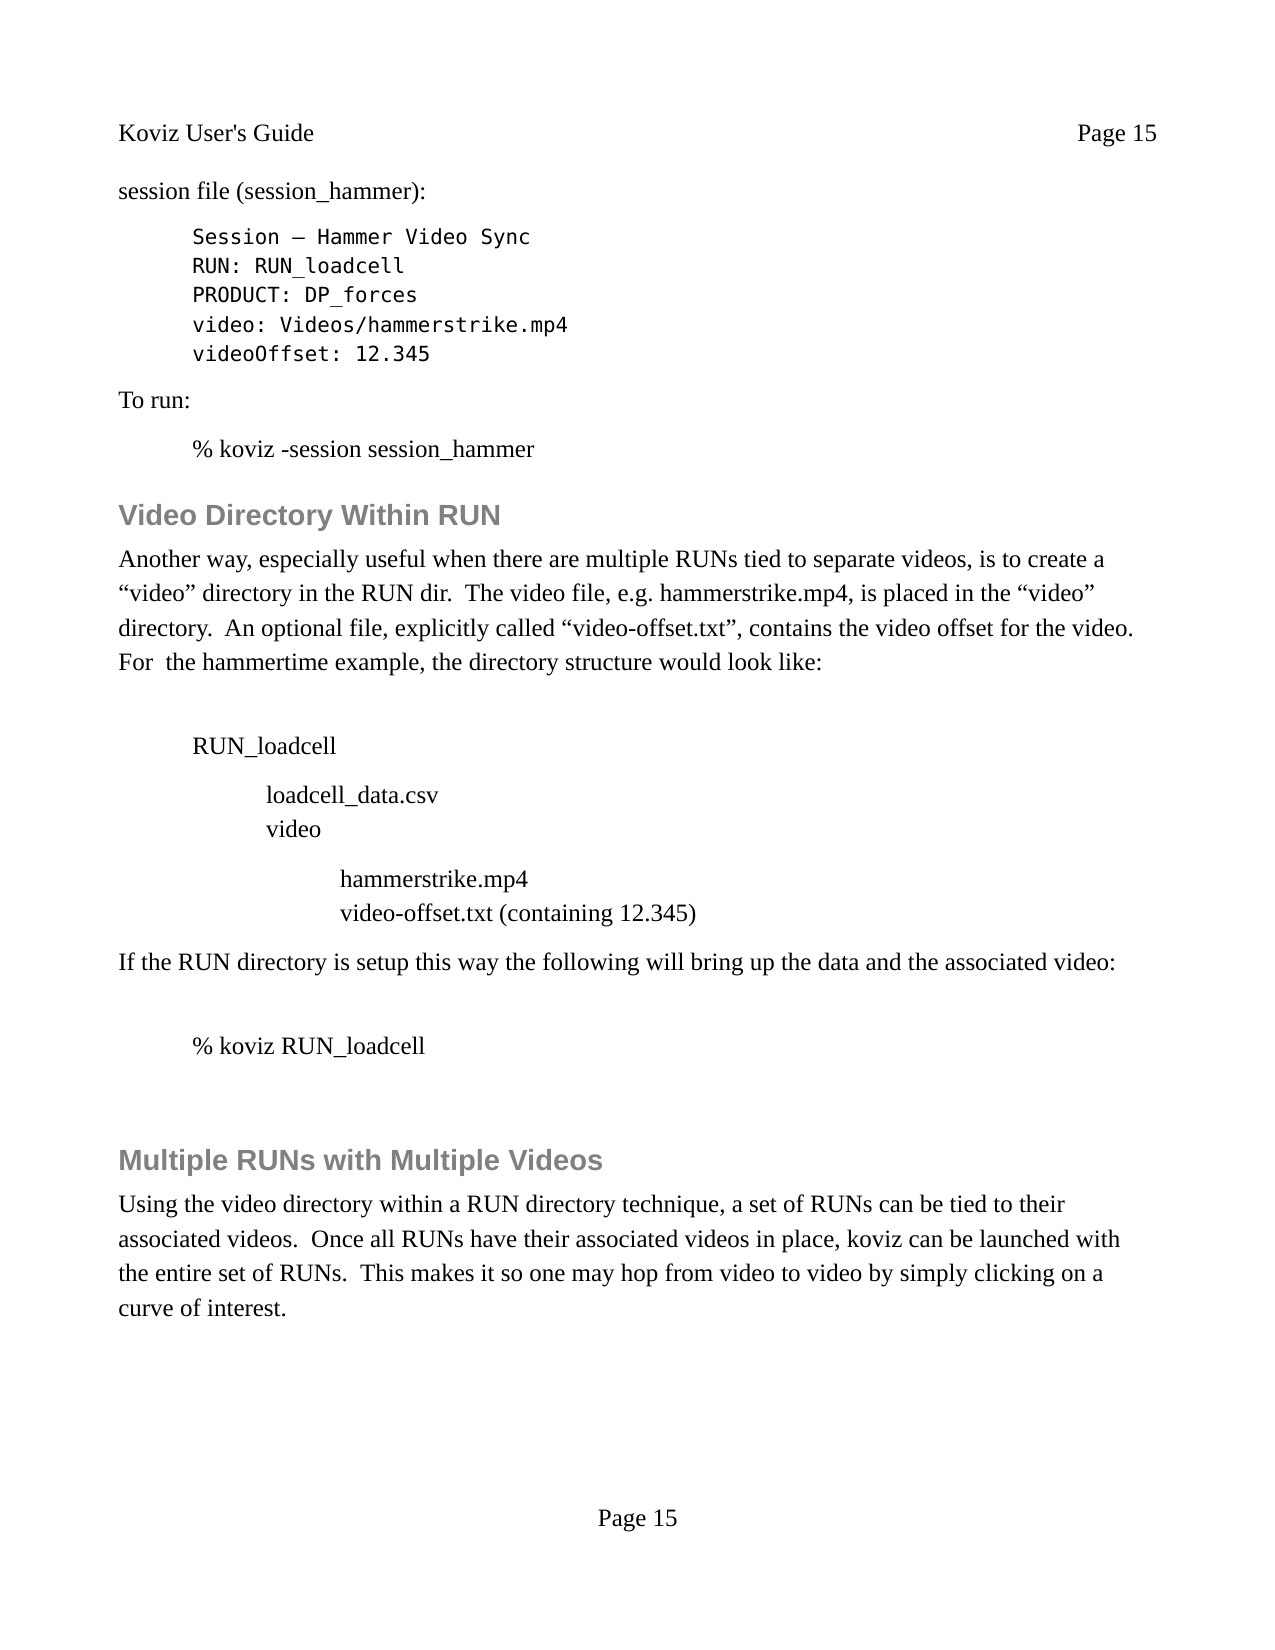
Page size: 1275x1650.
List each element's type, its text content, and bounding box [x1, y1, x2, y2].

text To run: [118, 385, 1157, 414]
text loadcell_data.csv video [266, 780, 1157, 843]
subtitle Video Directory Within RUN [118, 498, 1157, 532]
text % koviz -session session_hammer [192, 434, 1157, 463]
text Another way, especially useful when there are multiple RUNs tied to separate videos, is to create a “video” directory in the RUN dir. The video file, e.g. hammerstrike.mp4, is placed in the “video” directory. An optional file, explicitly called “video-offset.txt”, contains the video offset for the video. For the hammertime example, the directory structure would look like: [118, 544, 1157, 711]
subtitle Multiple RUNs with Multiple Videos [118, 1143, 1157, 1177]
text % koviz RUN_loadcell [192, 1031, 1157, 1059]
text session file (session_hammer): [118, 176, 1157, 205]
text hammerstrike.mp4 video-offset.txt (containing 12.345) [340, 864, 1157, 927]
text If the RUN directory is setup this way the following will bring up the data and the associated video: [118, 947, 1157, 1010]
text Using the video directory within a RUN directory technique, a set of RUNs can be tied to their associated videos. Once all RUNs have their associated videos in place, koviz can be launched with the entire set of RUNs. This makes it so one may hop from video to video by simply clicking on a curve of interest. [118, 1189, 1157, 1322]
text RUN_loadcell [192, 731, 1157, 760]
text Session – Hammer Video Sync RUN: RUN_loadcell PRODUCT: DP_forces video: Videos/hammerstrike.mp4 videoOffset: 12.345 [192, 225, 1157, 366]
